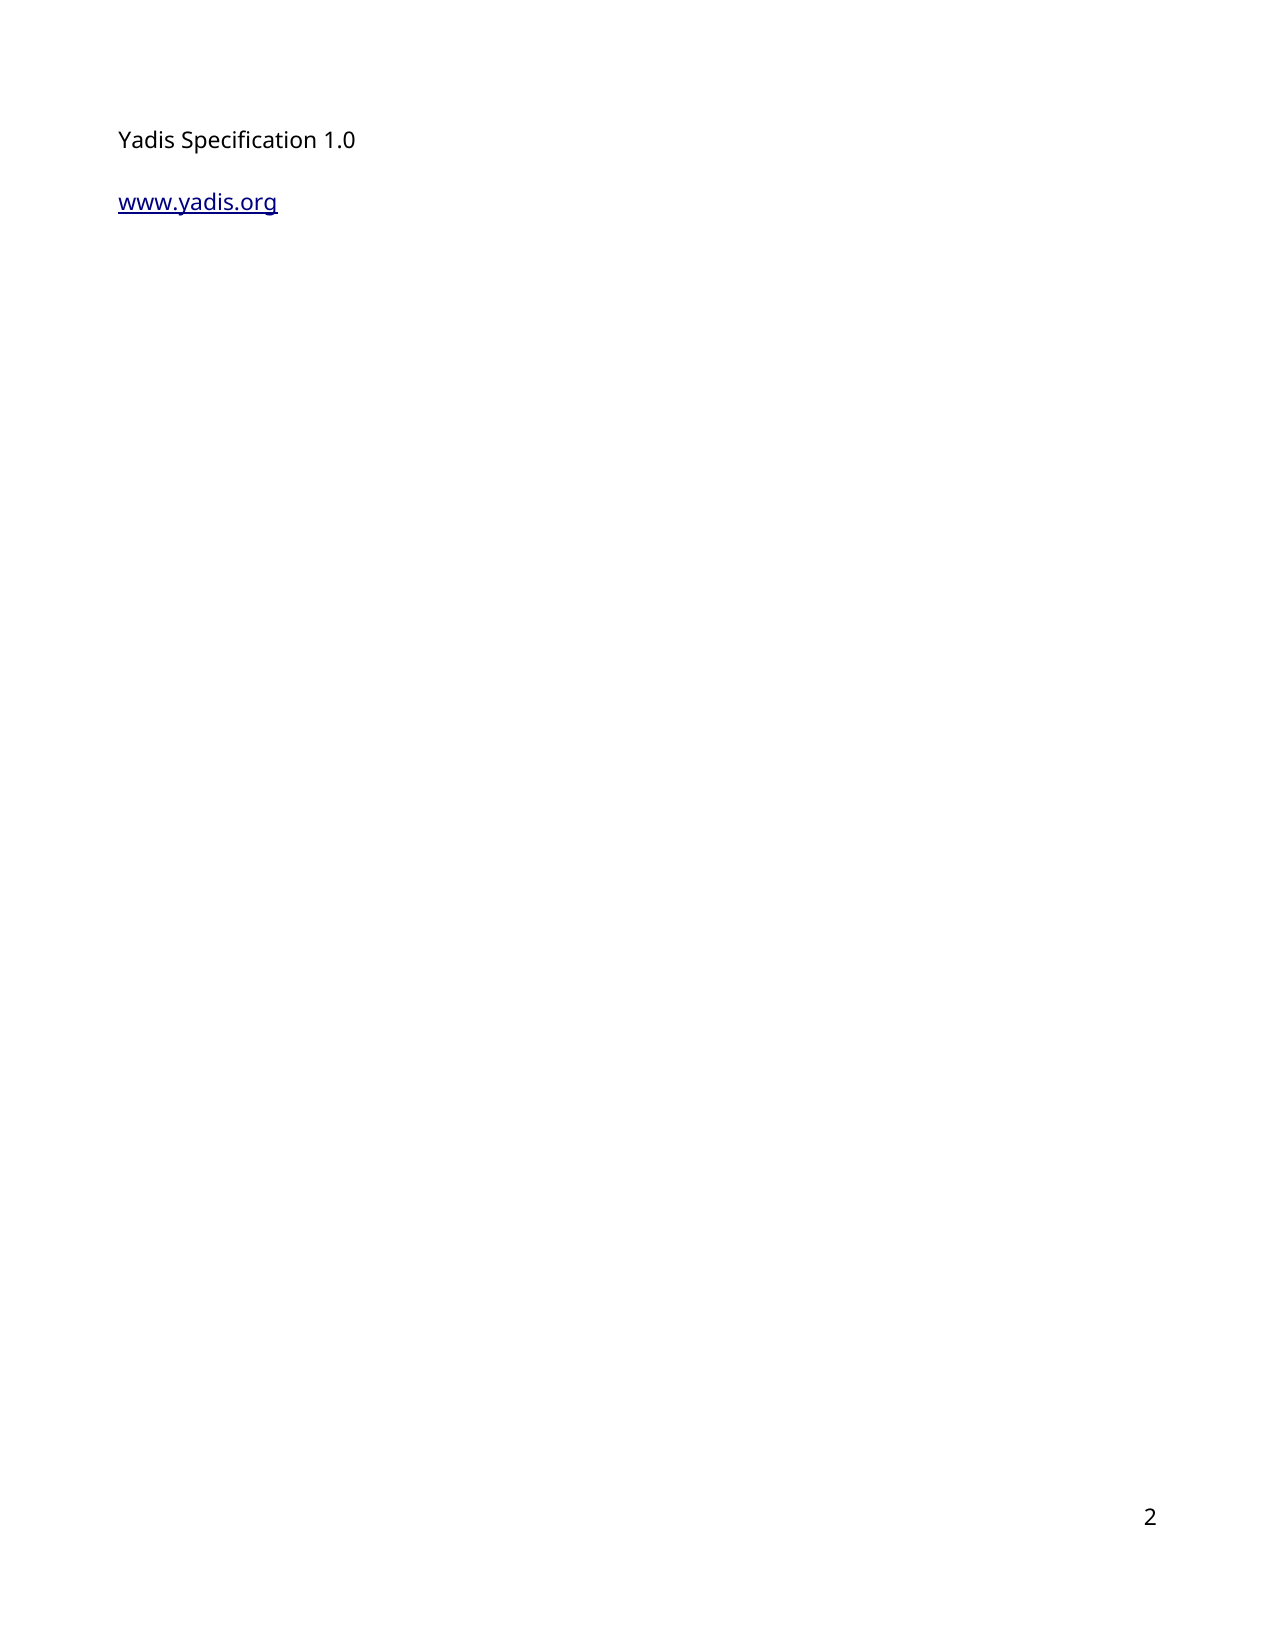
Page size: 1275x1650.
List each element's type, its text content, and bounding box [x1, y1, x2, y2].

text www.yadis.org [118, 185, 1157, 217]
